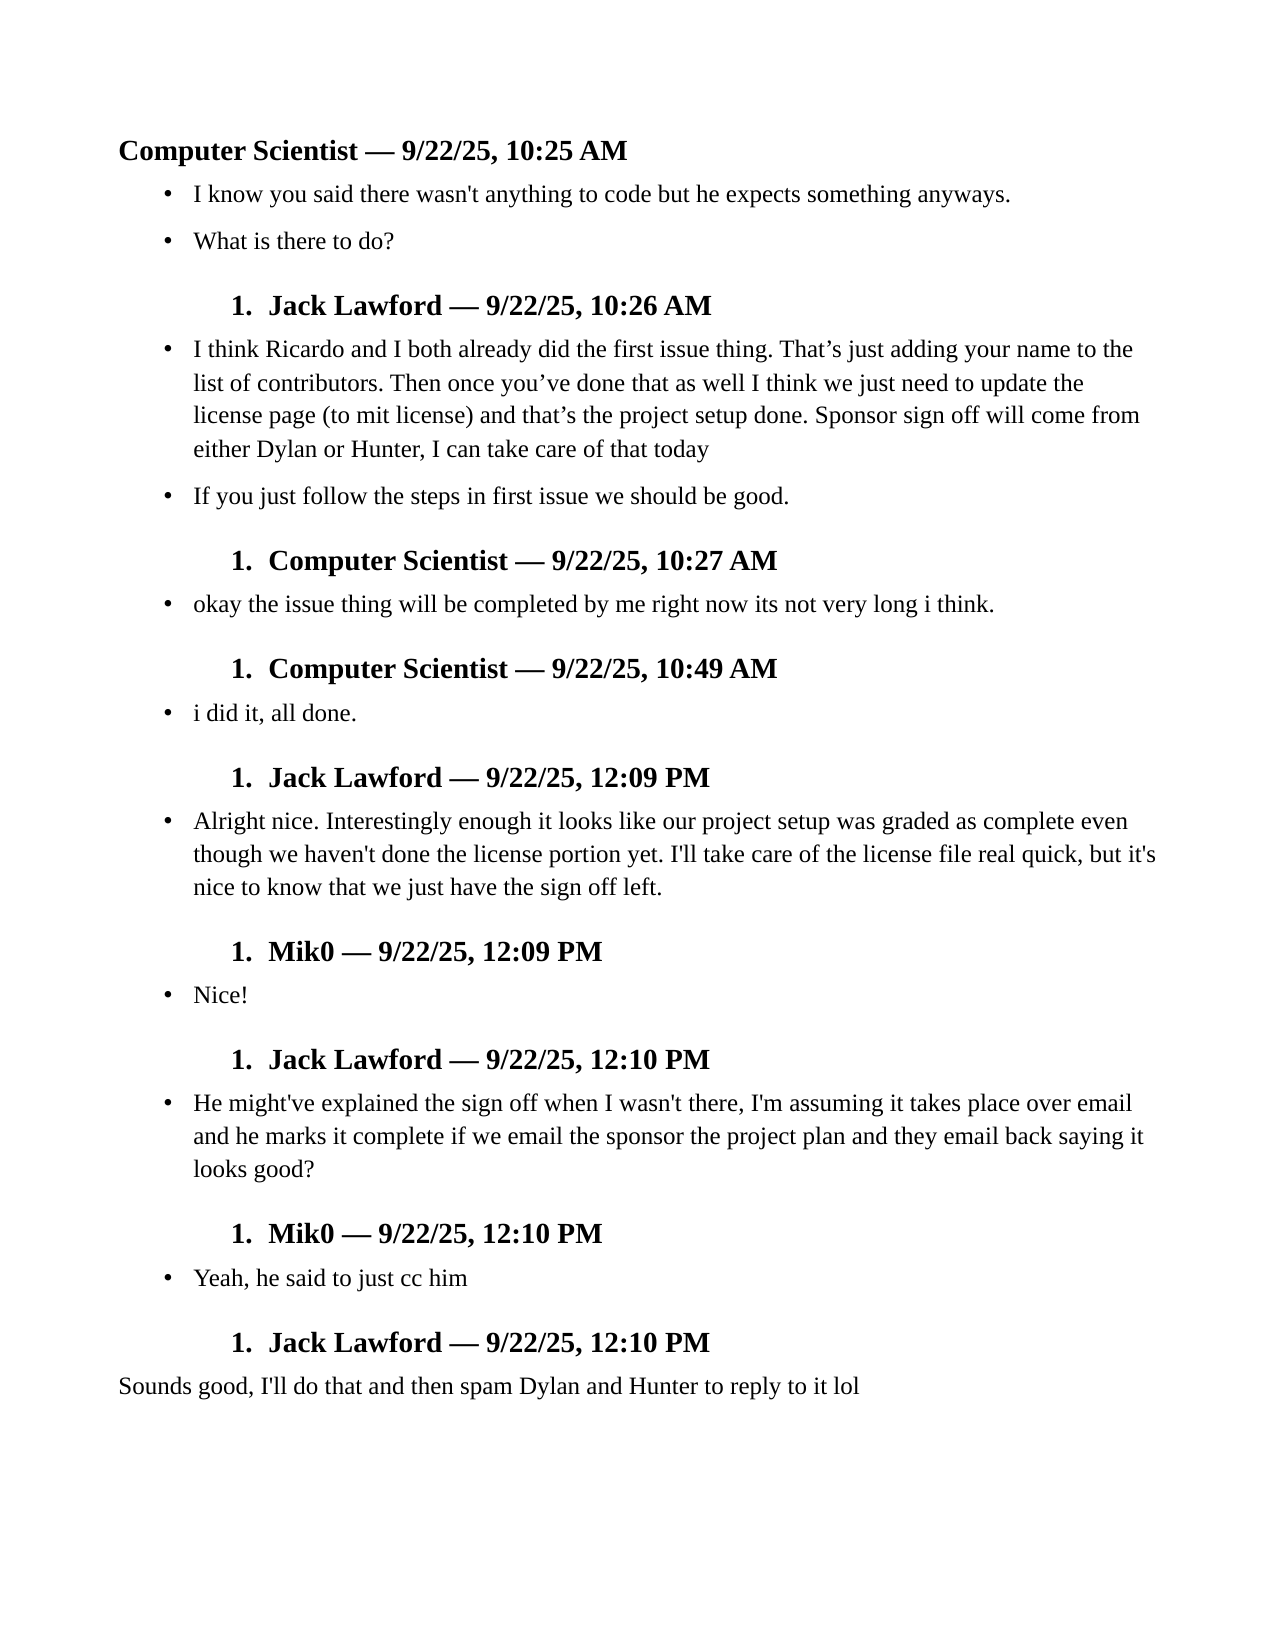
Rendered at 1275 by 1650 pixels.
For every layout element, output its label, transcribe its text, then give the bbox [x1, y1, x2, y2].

subtitle Computer Scientist — 9/22/25, 10:25 AM [118, 133, 1157, 166]
subtitle Mik0 — 9/22/25, 12:09 PM [231, 934, 1157, 968]
list He might've explained the sign off when I wasn't there, I'm assuming it takes place over email and he marks it complete if we email the sponsor the project plan and they email back saying it looks good? [164, 1088, 1157, 1183]
text Sounds good, I'll do that and then spam Dylan and Hunter to reply to it lol [118, 1371, 1157, 1400]
subtitle Computer Scientist — 9/22/25, 10:49 AM [231, 652, 1157, 685]
subtitle Computer Scientist — 9/22/25, 10:27 AM [231, 543, 1157, 577]
list I know you said there wasn't anything to code but he expects something anyways. [164, 179, 1157, 207]
list Nice! [164, 980, 1157, 1009]
list Alright nice. Interestingly enough it looks like our project setup was graded as complete even though we haven't done the license portion yet. I'll take care of the license file real quick, but it's nice to know that we just have the sign off left. [164, 806, 1157, 901]
list Yeah, he said to just cc him [164, 1263, 1157, 1291]
list okay the issue thing will be completed by me right now its not very long i think. [164, 589, 1157, 618]
subtitle Jack Lawford — 9/22/25, 10:26 AM [231, 288, 1157, 322]
list What is there to do? [164, 226, 1157, 255]
subtitle Mik0 — 9/22/25, 12:10 PM [231, 1217, 1157, 1250]
list I think Ricardo and I both already did the first issue thing. That’s just adding your name to the list of contributors. Then once you’ve done that as well I think we just need to update the license page (to mit license) and that’s the project setup done. Sponsor sign off will come from either Dylan or Hunter, I can take care of that today [164, 334, 1157, 462]
list If you just follow the steps in first issue we should be good. [164, 481, 1157, 510]
list i did it, all done. [164, 698, 1157, 726]
subtitle Jack Lawford — 9/22/25, 12:10 PM [231, 1325, 1157, 1358]
subtitle Jack Lawford — 9/22/25, 12:09 PM [231, 760, 1157, 793]
subtitle Jack Lawford — 9/22/25, 12:10 PM [231, 1042, 1157, 1076]
